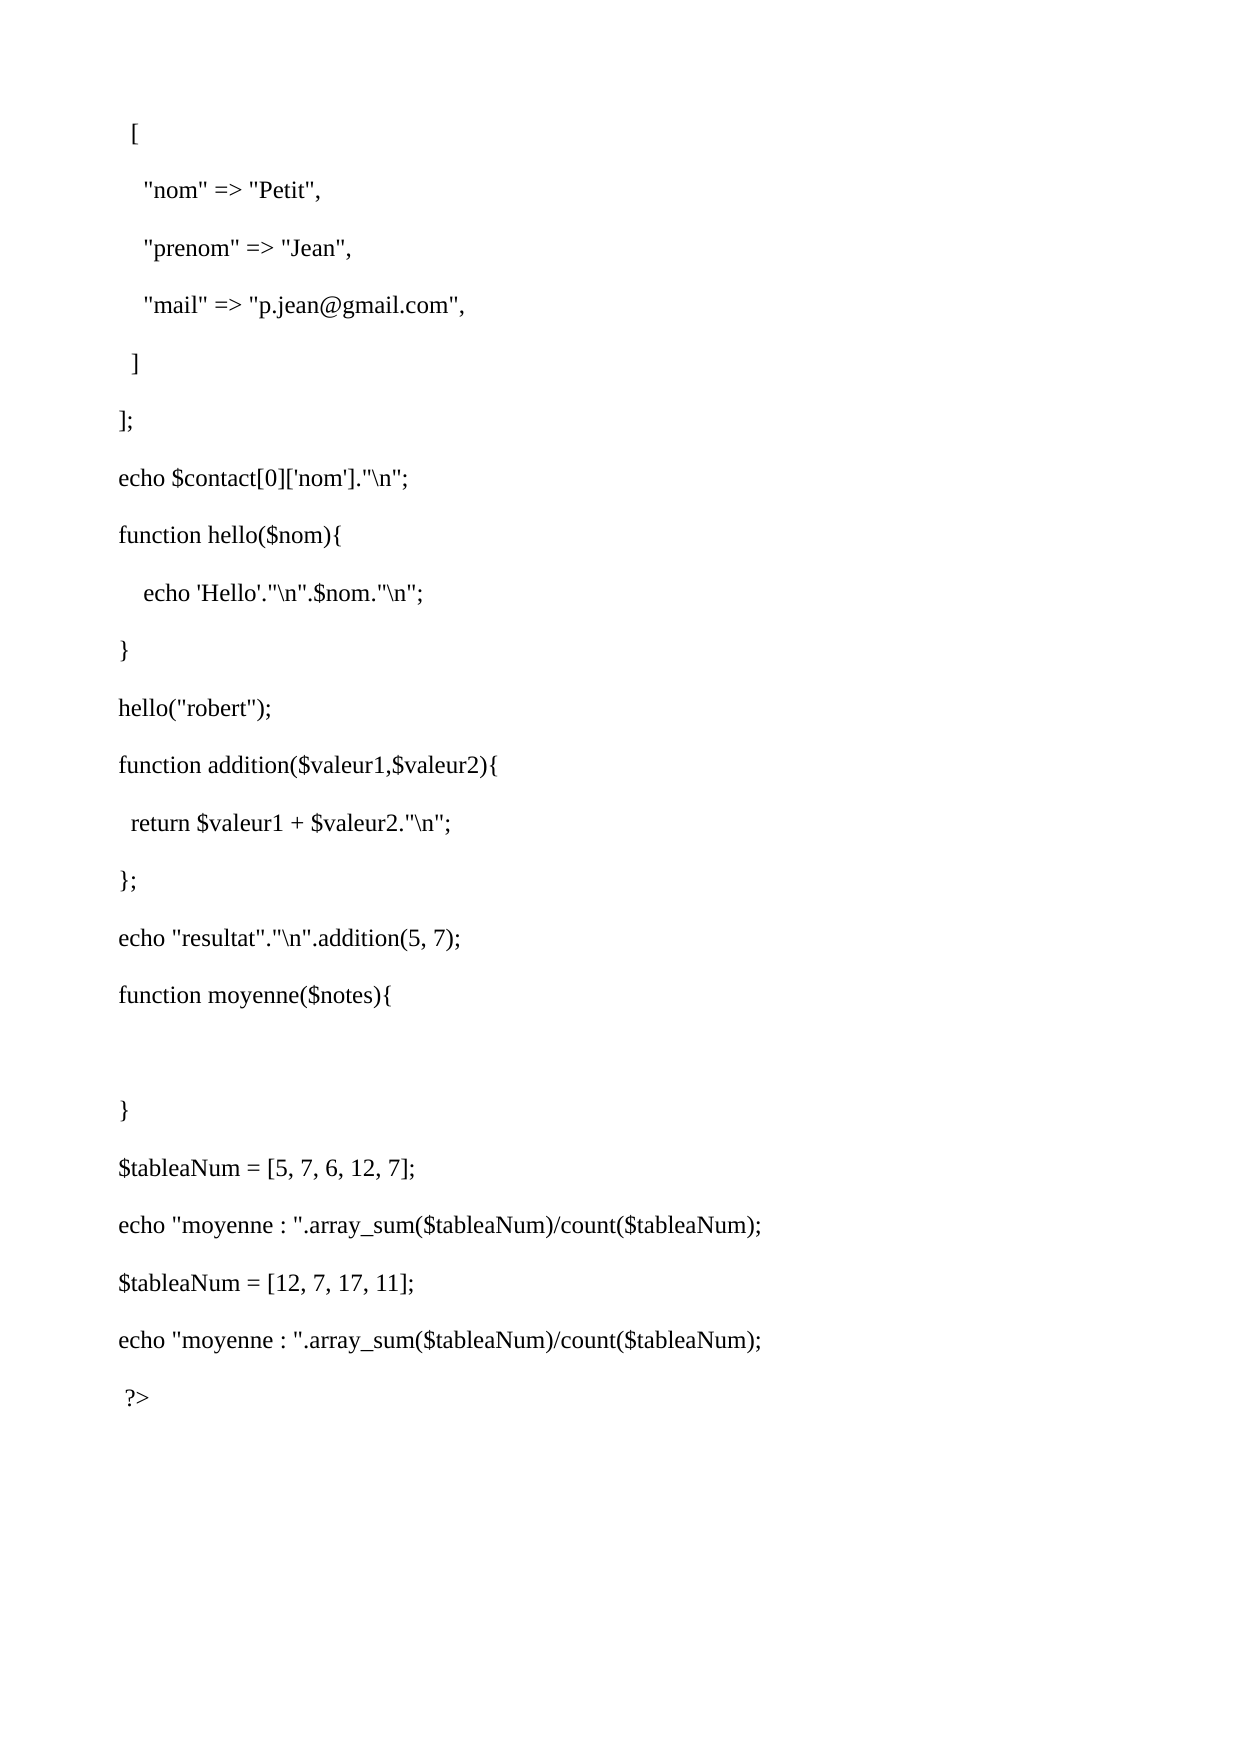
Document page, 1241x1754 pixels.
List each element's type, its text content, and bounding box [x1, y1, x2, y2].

text [ "nom" => "Petit", "prenom" => "Jean", "mail" => "p.jean@gmail.com", ] ]; echo $contact[0]['nom']."\n"; function hello($nom){ echo 'Hello'."\n".$nom."\n"; } hello("robert"); function addition($valeur1,$valeur2){ return $valeur1 + $valeur2."\n"; }; echo "resultat"."\n".addition(5, 7); function moyenne($notes){ } $tableaNum = [5, 7, 6, 12, 7]; echo "moyenne : ".array_sum($tableaNum)/count($tableaNum); $tableaNum = [12, 7, 17, 11]; echo "moyenne : ".array_sum($tableaNum)/count($tableaNum); ?> [118, 118, 1122, 1412]
